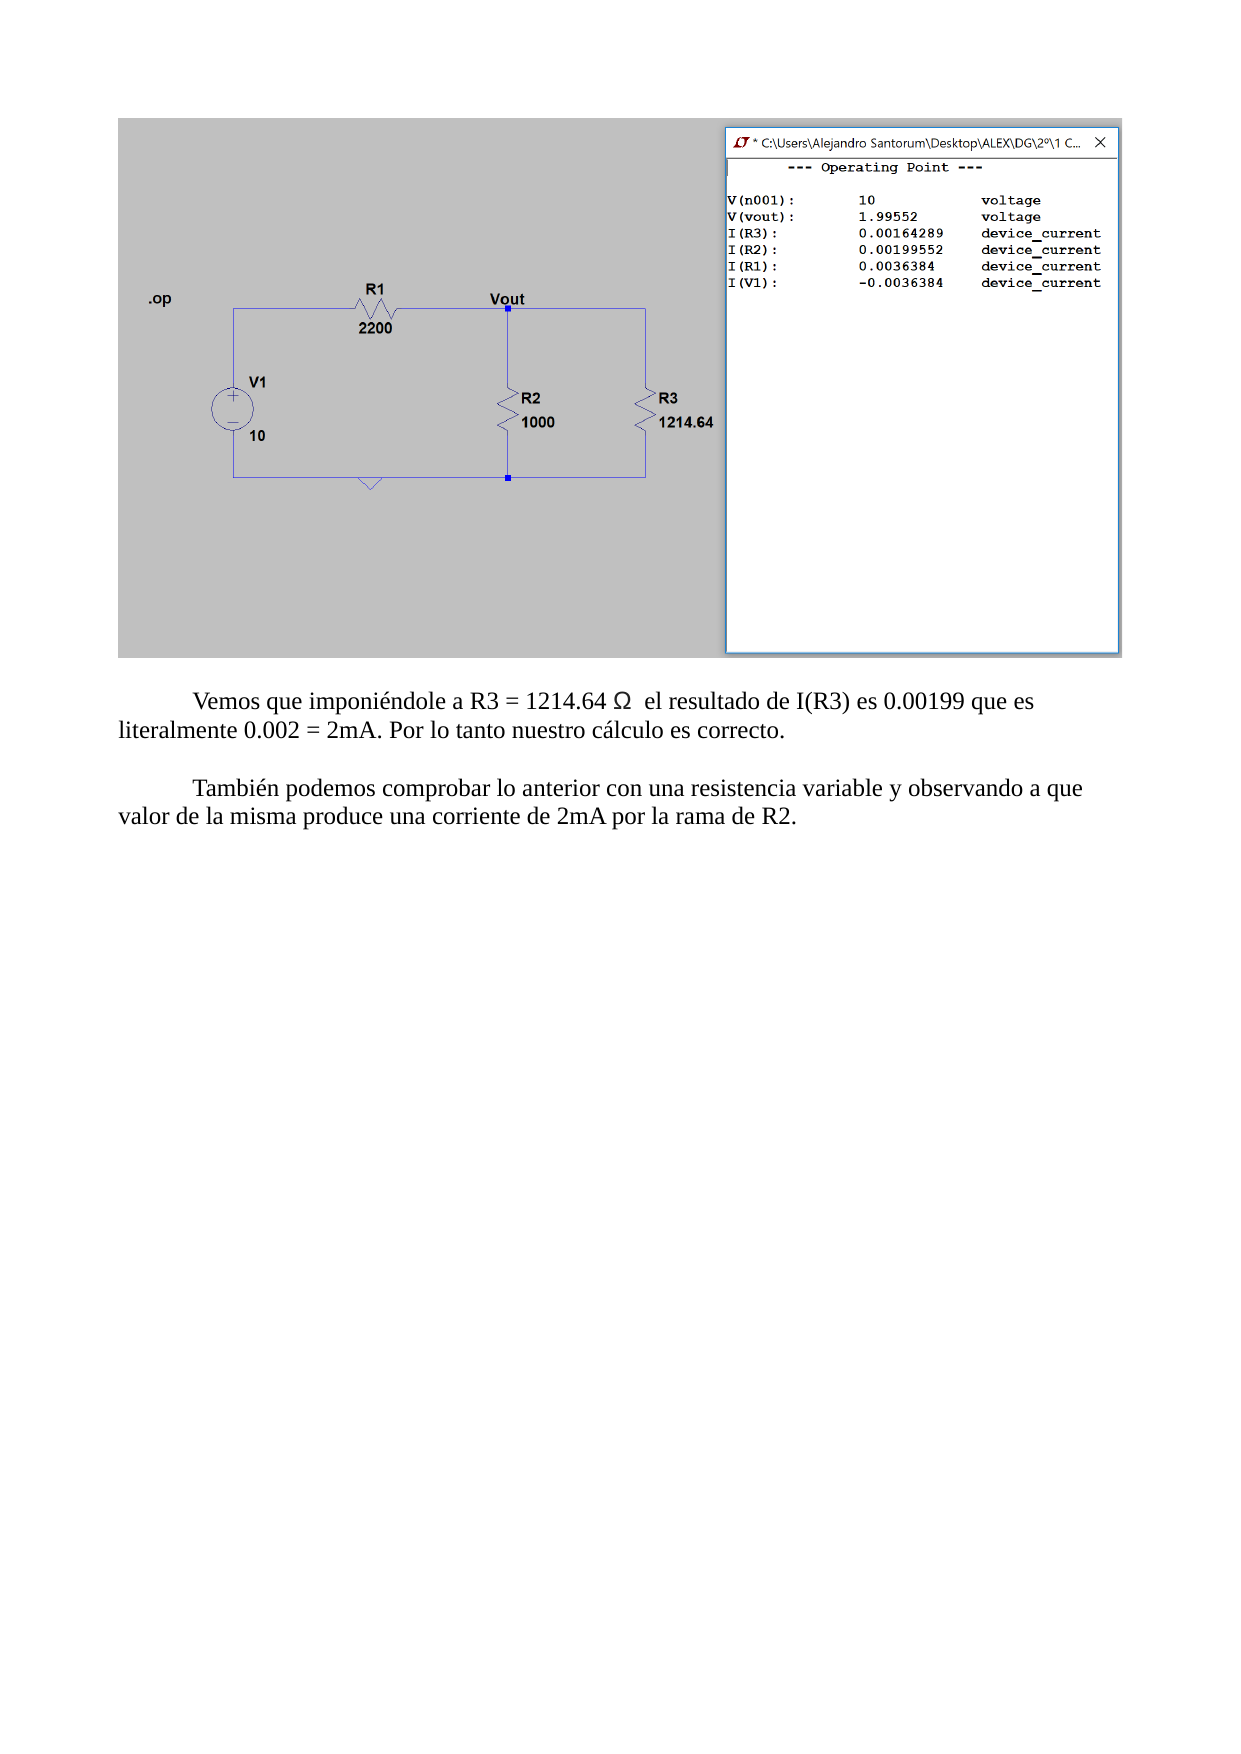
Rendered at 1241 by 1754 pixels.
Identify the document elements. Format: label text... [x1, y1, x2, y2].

text Vemos que imponiéndole a R3 = 1214.64 Ω el resultado de I(R3) es 0.00199 que es literalmente 0.002 = 2mA. Por lo tanto nuestro cálculo es correcto. [118, 686, 1122, 744]
text También podemos comprobar lo anterior con una resistencia variable y observando a que valor de la misma produce una corriente de 2mA por la rama de R2. [118, 773, 1122, 830]
picture [118, 118, 1123, 658]
